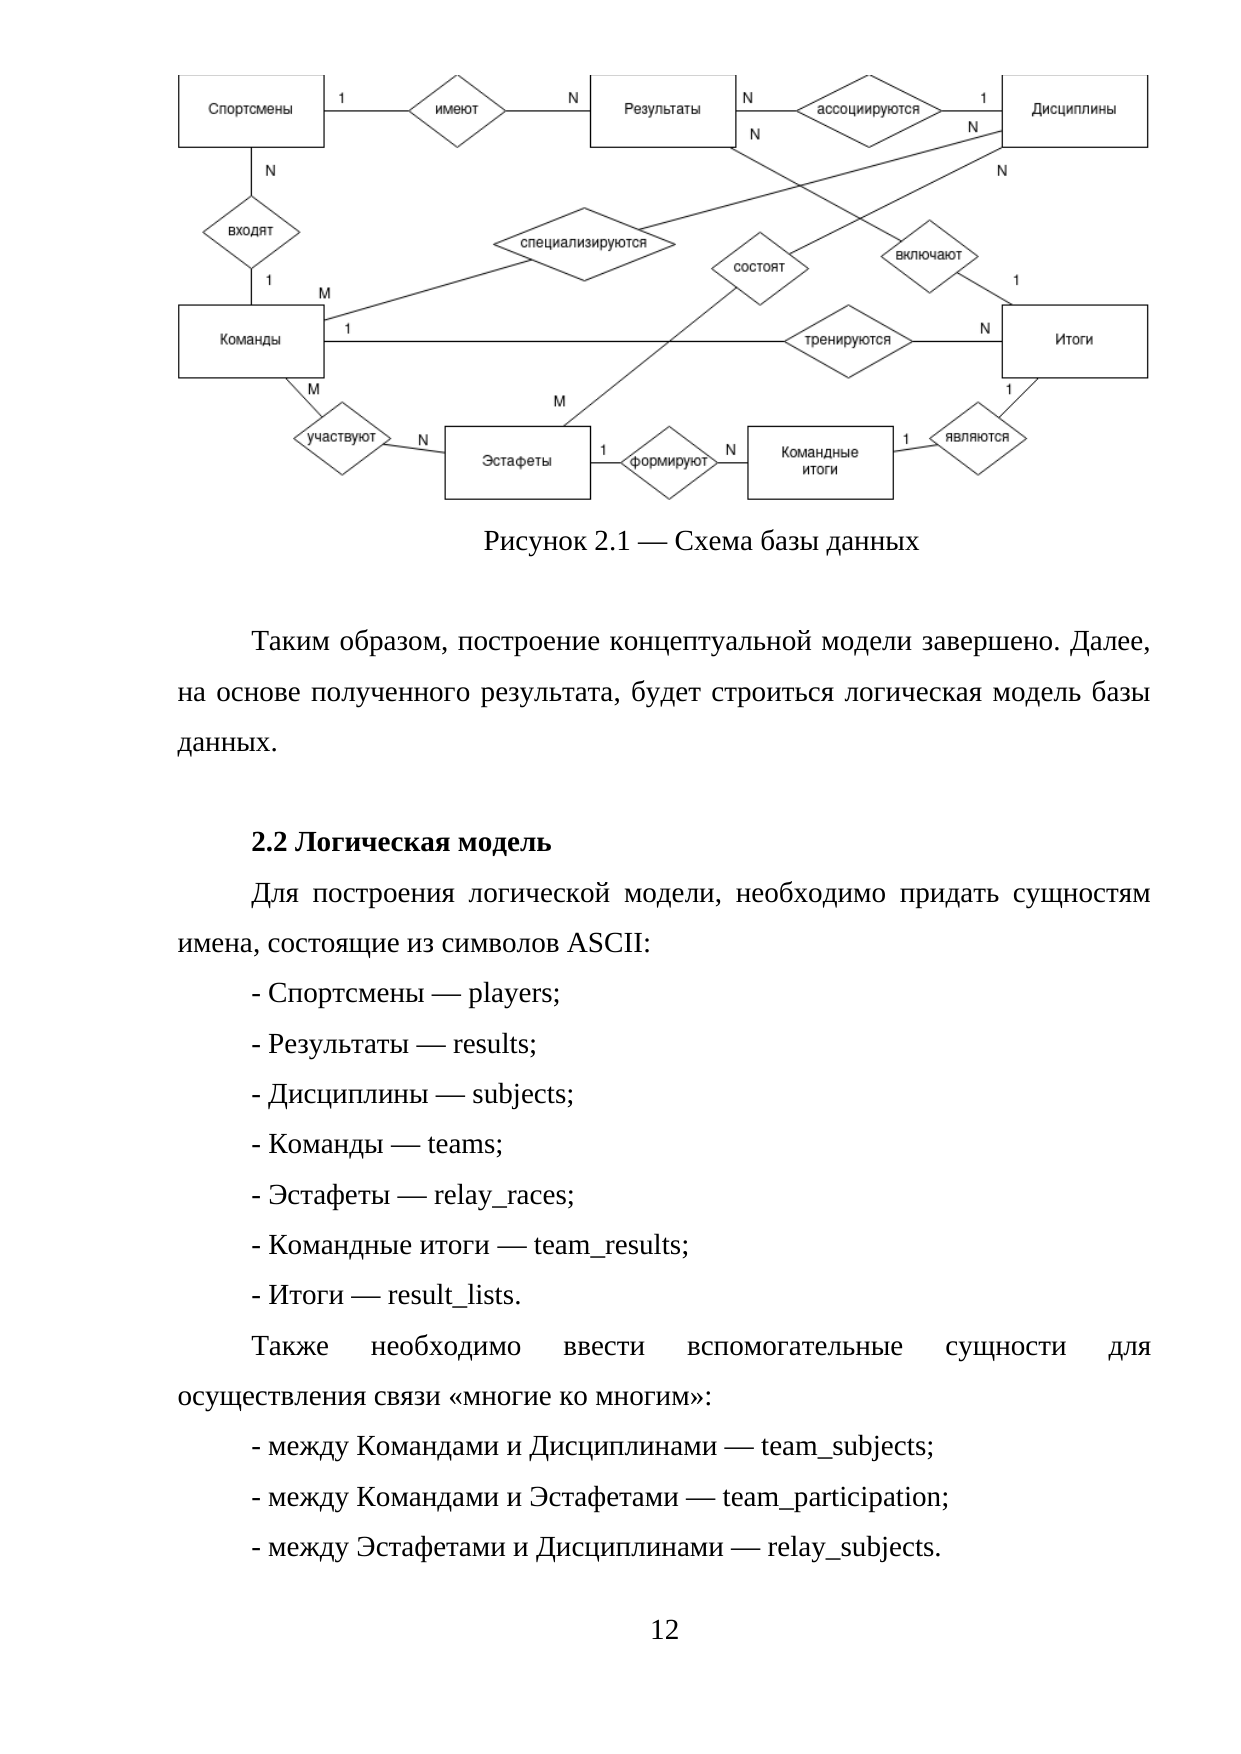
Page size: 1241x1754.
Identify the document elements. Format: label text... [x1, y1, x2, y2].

text - между Командами и Дисциплинами — team_subjects; [177, 1428, 1152, 1462]
text - между Командами и Эстафетами — team_participation; [177, 1479, 1152, 1512]
text - Дисциплины — subjects; [177, 1076, 1152, 1110]
text - Эстафеты — relay_races; [177, 1177, 1152, 1210]
text - между Эстафетами и Дисциплинами — relay_subjects. [177, 1529, 1152, 1562]
text - Итоги — result_lists. [177, 1277, 1152, 1311]
text Таким образом, построение концептуальной модели завершено. Далее, на основе полученного результата, будет строиться логическая модель базы данных. [177, 623, 1152, 757]
text - Команды — teams; [177, 1126, 1152, 1160]
text - Результаты — results; [177, 1026, 1152, 1059]
text Также необходимо ввести вспомогательные сущности для осуществления связи «многие ко многим»: [177, 1328, 1152, 1412]
text Рисунок 2.1 — Схема базы данных [177, 506, 1152, 556]
text 2.2 Логическая модель [177, 824, 1152, 858]
text - Командные итоги — team_results; [177, 1227, 1152, 1261]
text Для построения логической модели, необходимо придать сущностям имена, состоящие из символов ASCII: [177, 875, 1152, 959]
text - Спортсмены — players; [177, 976, 1152, 1009]
